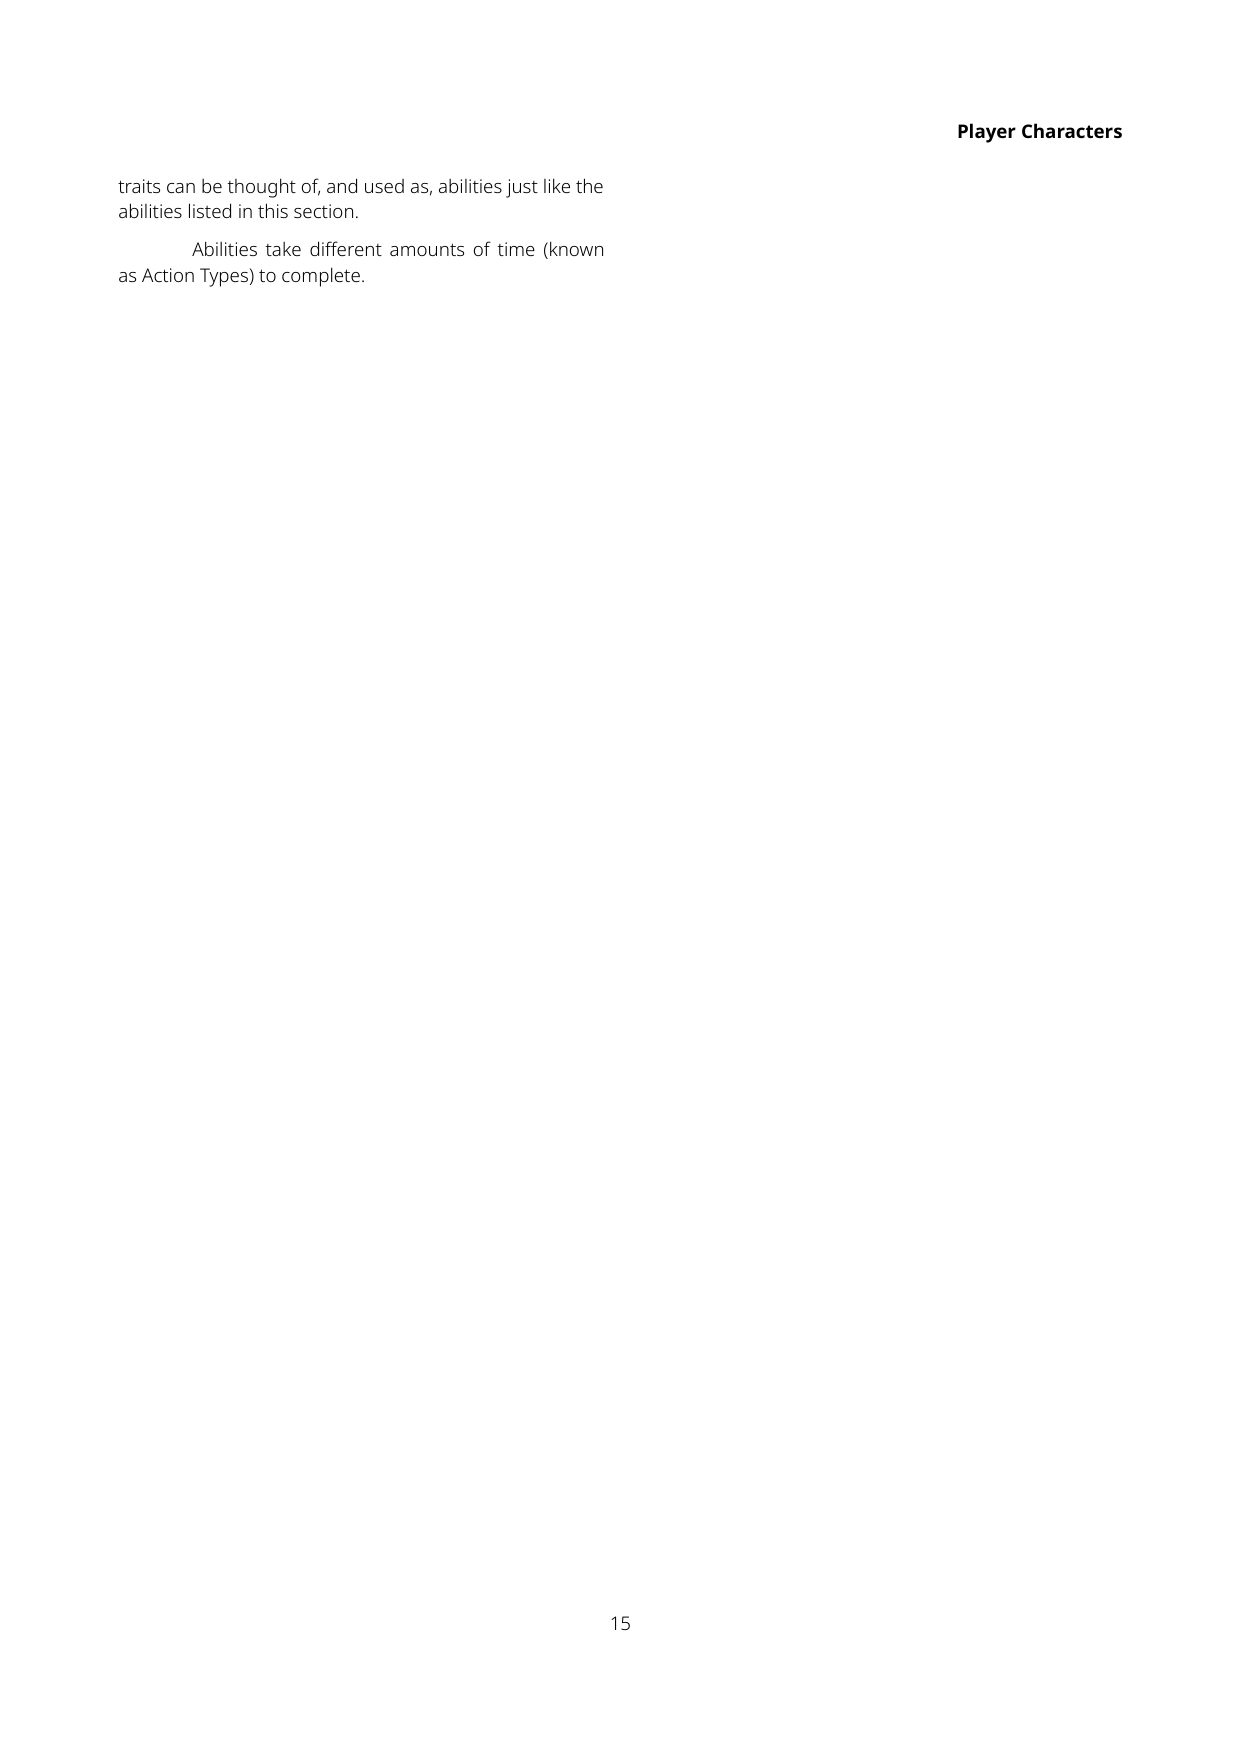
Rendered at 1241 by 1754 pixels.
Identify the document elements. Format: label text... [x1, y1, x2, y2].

text Abilities take different amounts of time (known as Action Types) to complete. [118, 237, 605, 288]
text traits can be thought of, and used as, abilities just like the abilities listed in this section. [118, 173, 605, 224]
